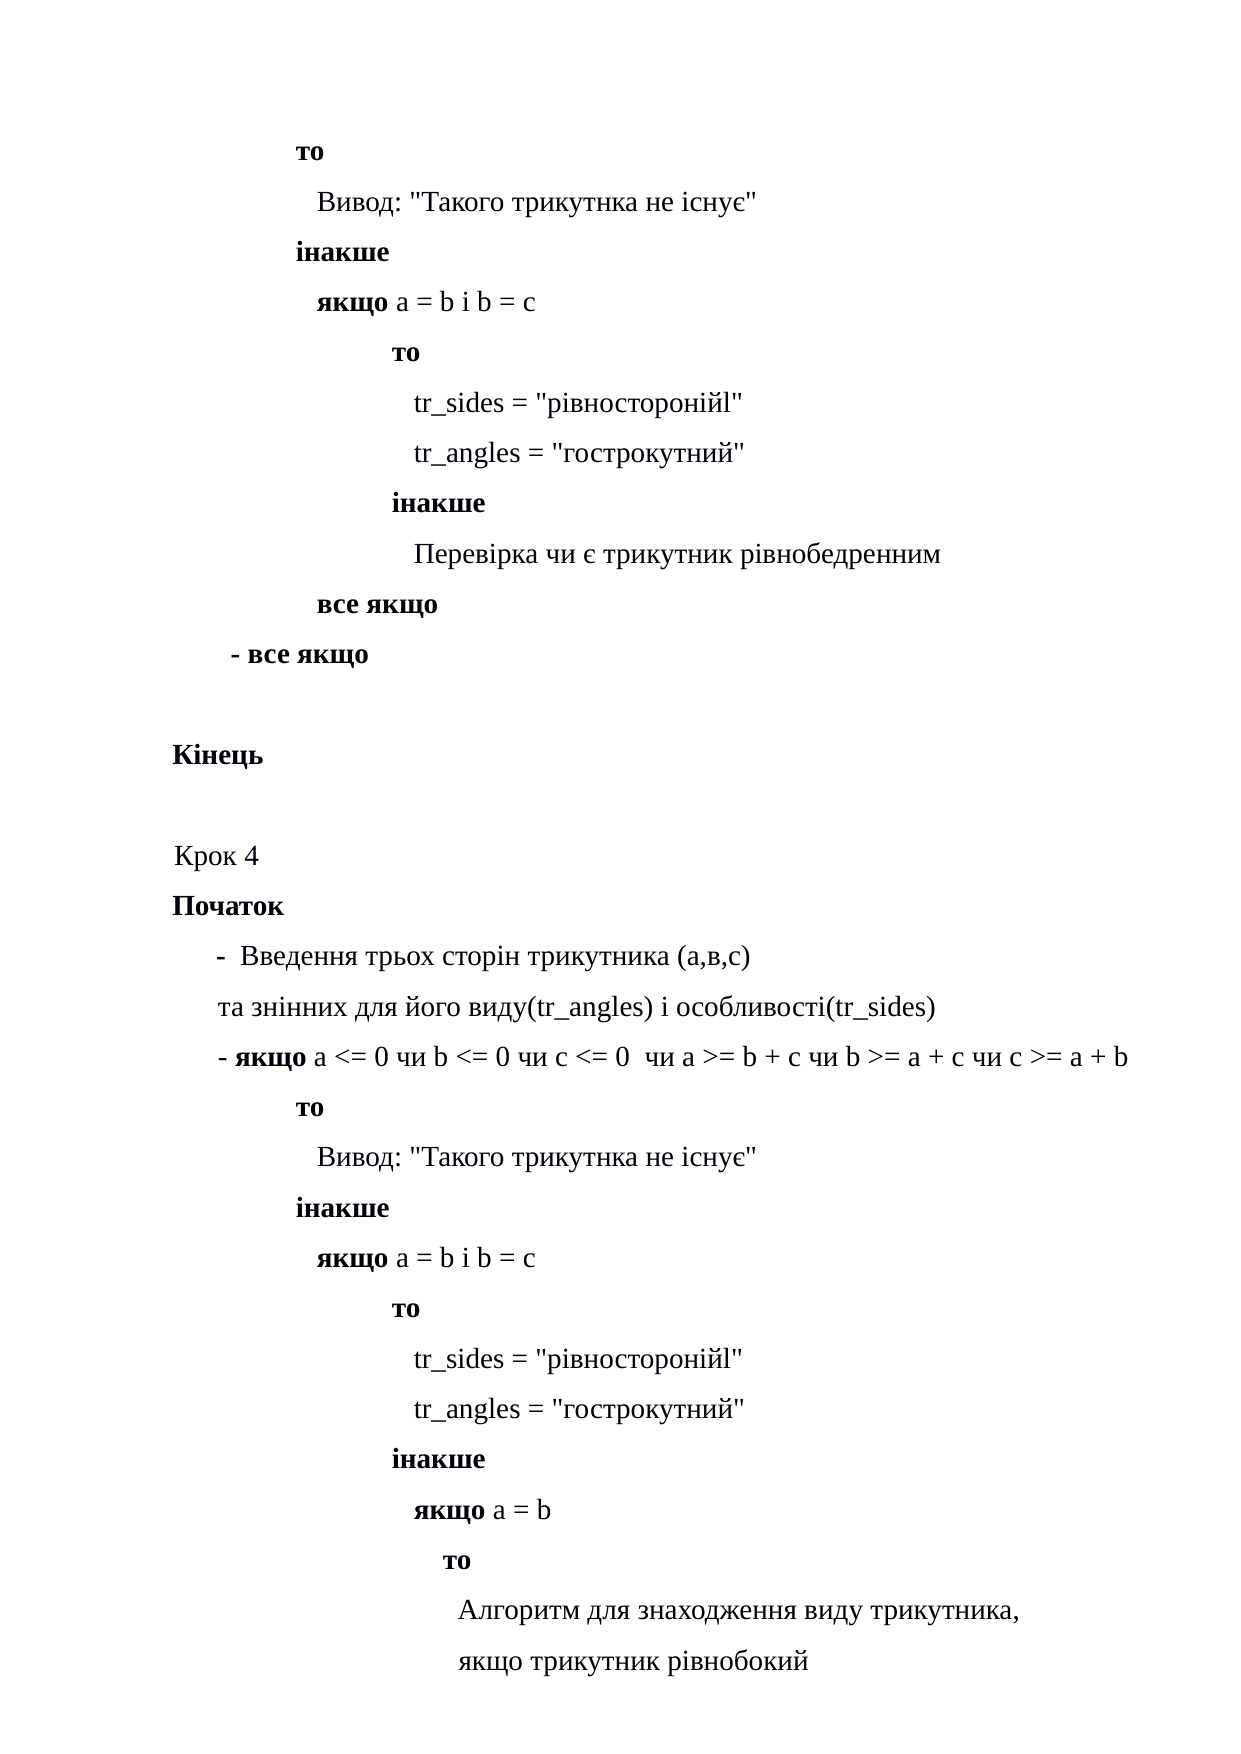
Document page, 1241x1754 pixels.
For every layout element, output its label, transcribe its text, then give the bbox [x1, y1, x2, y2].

text та знінних для його виду(tr_angles) і особливості(tr_sides) [167, 989, 1163, 1022]
text інакше [167, 1441, 1163, 1475]
text інакше [167, 486, 1163, 519]
text якщо трикутник рівнобокий [167, 1643, 1163, 1676]
text Алгоритм для знаходження виду трикутника, [167, 1592, 1163, 1626]
text tr_sides = "рівносторонійl" [167, 385, 1163, 418]
text то [167, 1291, 1163, 1324]
text Початок [172, 888, 1163, 922]
text якщо a = b і b = c [167, 1240, 1163, 1274]
text якщо a = b і b = c [167, 284, 1163, 318]
text то [167, 1089, 1163, 1123]
text інакше [167, 234, 1163, 267]
text то [167, 1542, 1163, 1576]
text інакше [167, 1190, 1163, 1223]
text все якщо [167, 586, 1163, 620]
text Вивод: "Такого трикутнка не існує" [167, 184, 1163, 217]
text - все якщо [172, 636, 1163, 670]
text Крок 4 [167, 838, 1163, 871]
text Вивод: "Такого трикутнка не існує" [167, 1139, 1163, 1173]
text якщо a = b [167, 1492, 1163, 1525]
text Перевірка чи є трикутник рівнобедренним [167, 536, 1163, 569]
text Кінець [172, 737, 1163, 771]
text tr_angles = "гострокутний" [167, 1391, 1163, 1425]
text - якщо a <= 0 чи b <= 0 чи c <= 0 чи a >= b + c чи b >= a + c чи c >= a + b [167, 1039, 1163, 1072]
text tr_angles = "гострокутний" [167, 435, 1163, 469]
text то [167, 334, 1163, 368]
text то [167, 133, 1163, 167]
text tr_sides = "рівносторонійl" [167, 1341, 1163, 1374]
text - Введення трьох сторін трикутника (а,в,с) [172, 938, 1163, 972]
